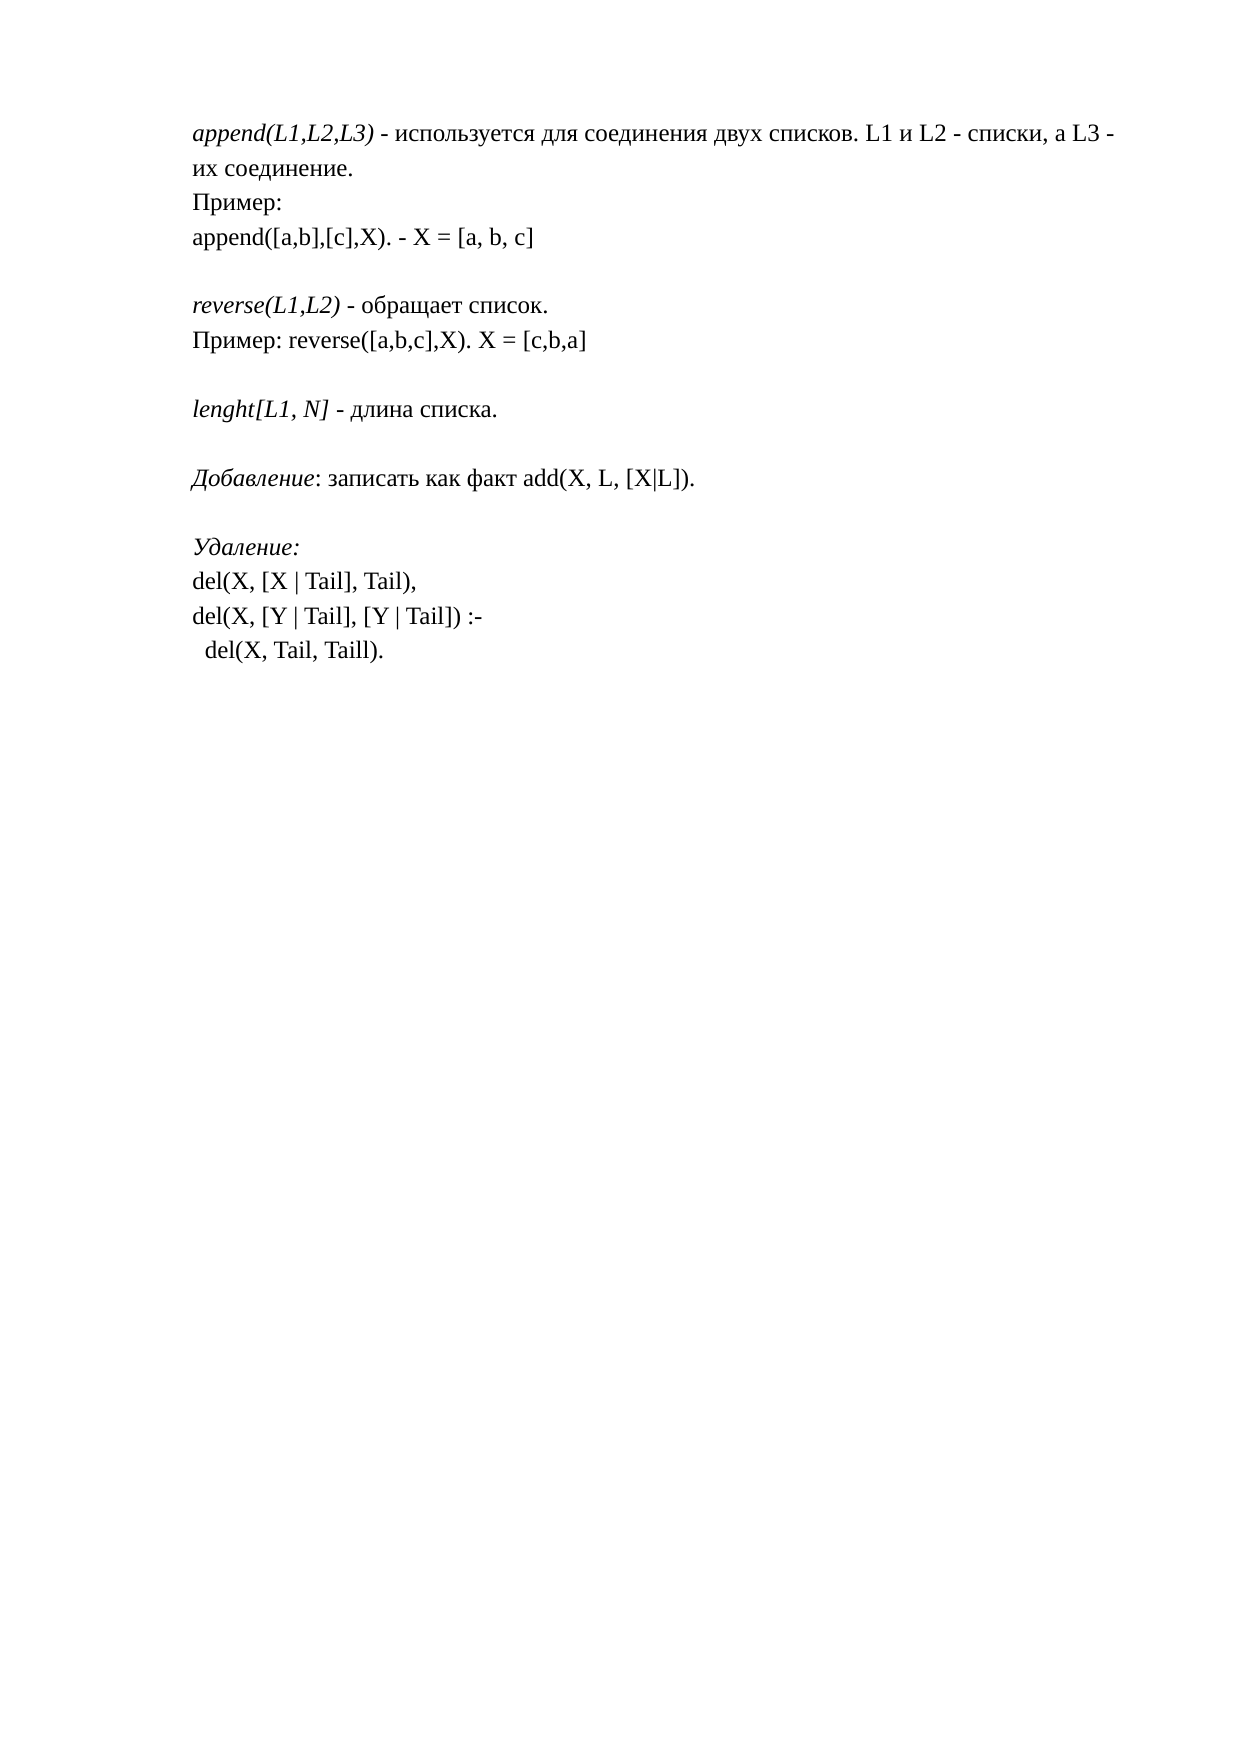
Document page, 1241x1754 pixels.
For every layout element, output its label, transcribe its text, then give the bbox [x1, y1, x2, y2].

subtitle del(X, [X | Tail], Tail), [192, 566, 1122, 595]
subtitle del(X, [Y | Tail], [Y | Tail]) :- [192, 601, 1122, 629]
subtitle reverse(L1,L2) - обращает список. [192, 291, 1122, 319]
subtitle append([a,b],[c],X). - X = [a, b, c] [192, 222, 1122, 250]
subtitle lenght[L1, N] - длина списка. [192, 394, 1122, 423]
subtitle Пример: [192, 187, 1122, 216]
subtitle Пример: reverse([a,b,c],X). X = [c,b,a] [192, 325, 1122, 354]
subtitle Добавление: записать как факт add(X, L, [X|L]). [192, 463, 1122, 492]
subtitle append(L1,L2,L3) - используется для соединения двух списков. L1 и L2 - списки, а L3 - их соединение. [192, 118, 1122, 181]
subtitle Удаление: [192, 532, 1122, 561]
subtitle del(X, Tail, Taill). [192, 635, 1122, 664]
